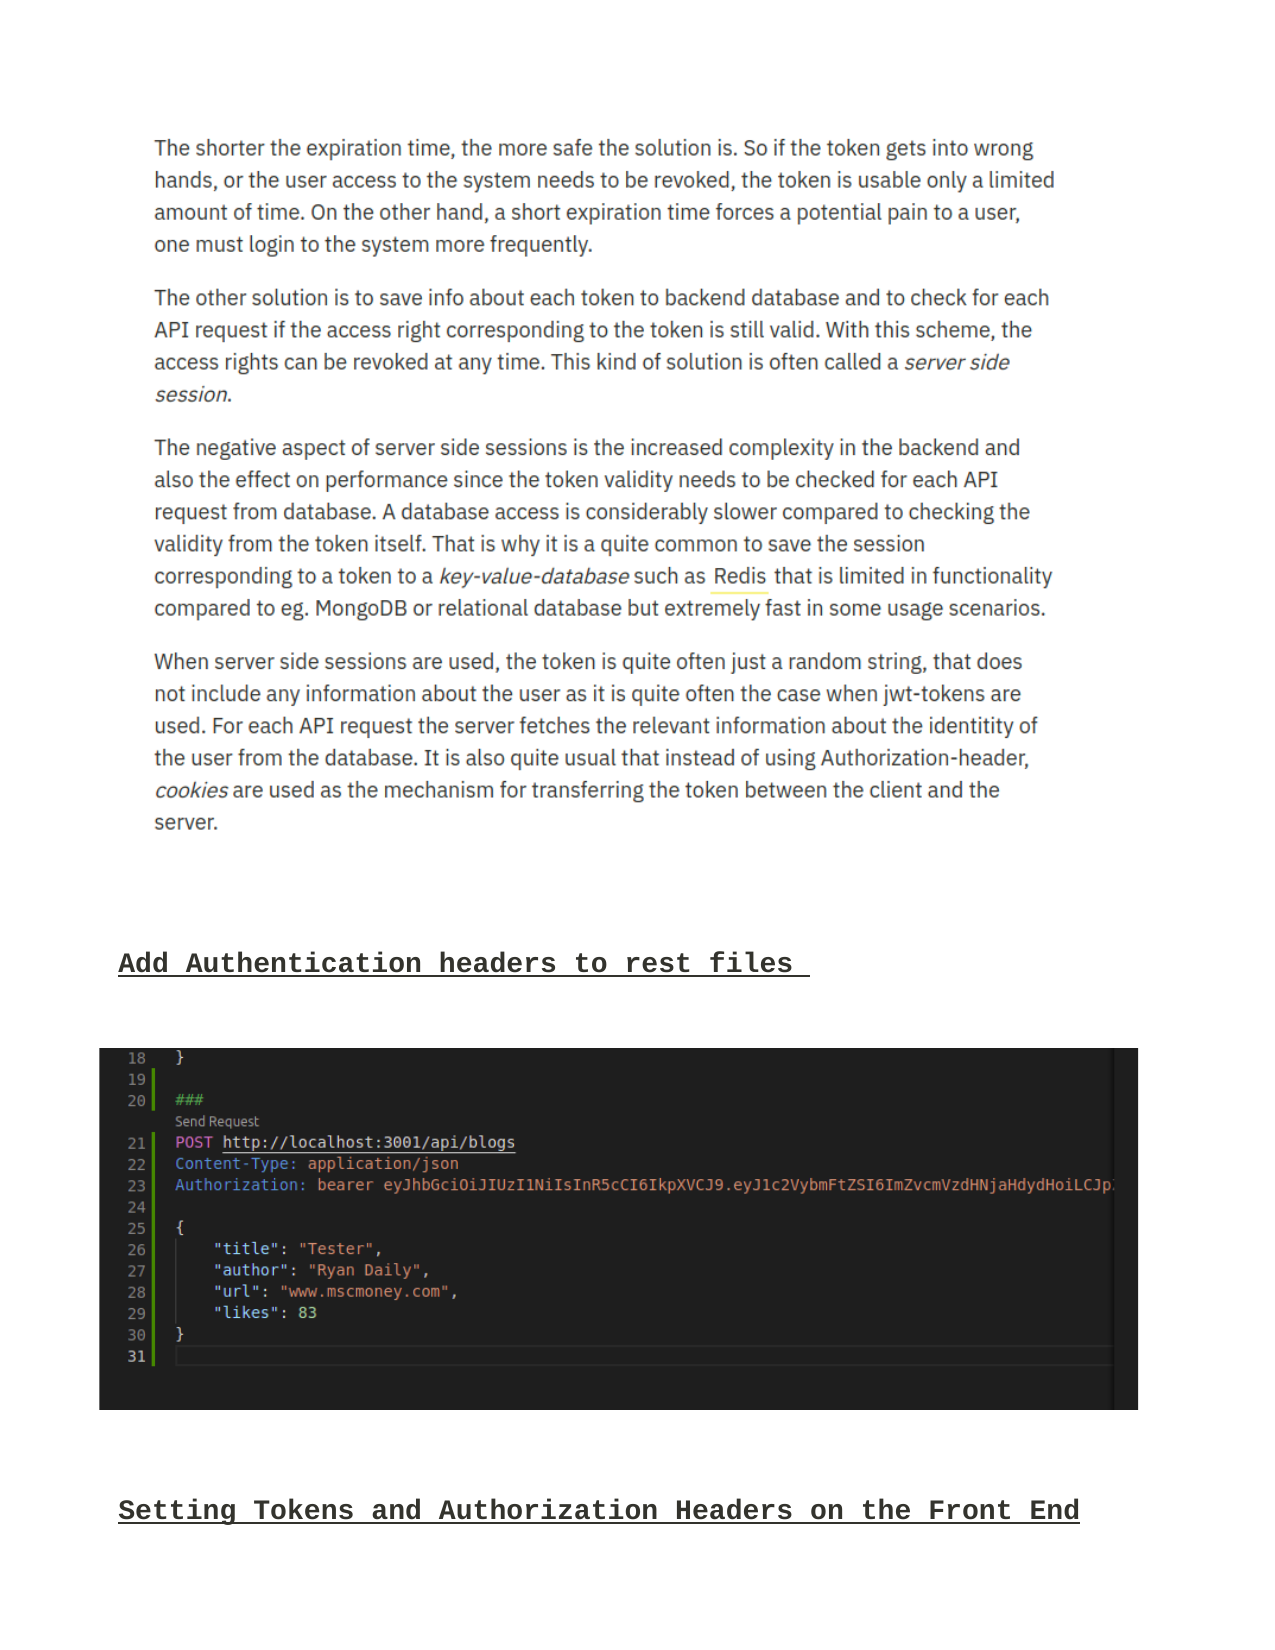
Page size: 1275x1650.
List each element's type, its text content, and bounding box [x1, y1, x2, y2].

picture [99, 1048, 1139, 1410]
text Add Authentication headers to rest files [118, 949, 1157, 981]
text Setting Tokens and Authorization Headers on the Front End [118, 1496, 1157, 1528]
picture [118, 114, 1157, 863]
